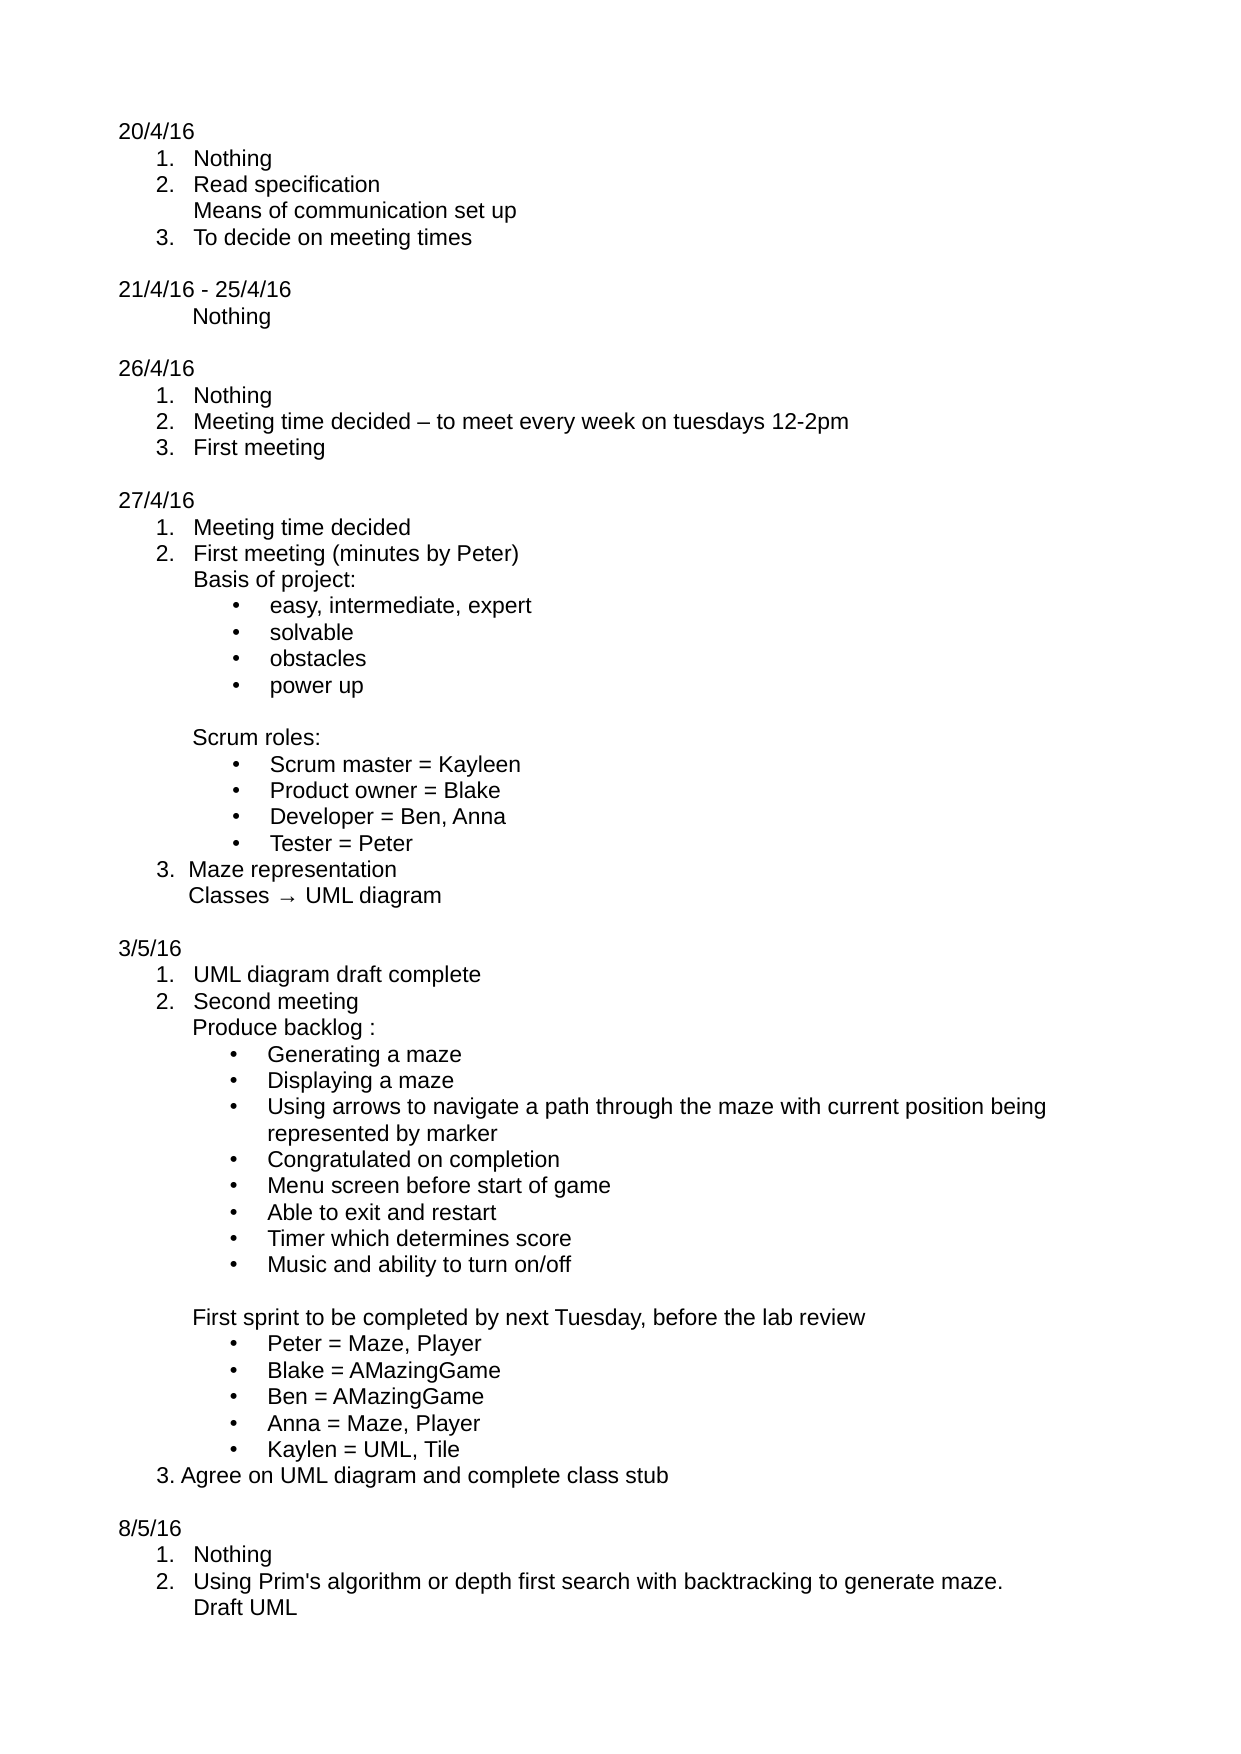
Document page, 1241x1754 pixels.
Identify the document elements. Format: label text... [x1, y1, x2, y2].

list Scrum master = Kayleen [232, 751, 1122, 777]
list UML diagram draft complete [156, 961, 1122, 988]
list First meeting (minutes by Peter) [156, 540, 1122, 566]
list Blake = AMazingGame [229, 1357, 1122, 1383]
text 26/4/16 [118, 355, 1122, 382]
list Kaylen = UML, Tile [229, 1436, 1122, 1462]
text 3/5/16 [118, 935, 1122, 961]
list Nothing [156, 382, 1122, 408]
text 3. Maze representation [118, 856, 1122, 882]
list Developer = Ben, Anna [232, 803, 1122, 830]
list First meeting [156, 434, 1122, 461]
list Generating a maze [229, 1041, 1122, 1067]
text Produce backlog : [118, 1014, 1122, 1041]
text 21/4/16 - 25/4/16 [118, 276, 1122, 303]
list Using arrows to navigate a path through the maze with current position being represented by marker [229, 1093, 1122, 1146]
text Scrum roles: [118, 724, 1122, 751]
text First sprint to be completed by next Tuesday, before the lab review [118, 1304, 1122, 1330]
list Basis of project: [156, 566, 1122, 592]
list Anna = Maze, Player [229, 1409, 1122, 1436]
list Nothing [156, 144, 1122, 171]
list Timer which determines score [229, 1225, 1122, 1251]
text 3. Agree on UML diagram and complete class stub [118, 1462, 1122, 1488]
list Able to exit and restart [229, 1199, 1122, 1225]
list Music and ability to turn on/off [229, 1251, 1122, 1278]
list Read specification [156, 171, 1122, 197]
list Nothing [156, 1541, 1122, 1568]
list solvable [232, 619, 1122, 645]
list Meeting time decided – to meet every week on tuesdays 12-2pm [156, 408, 1122, 434]
list easy, intermediate, expert [232, 592, 1122, 619]
list Menu screen before start of game [229, 1172, 1122, 1199]
text 27/4/16 [118, 487, 1122, 513]
list power up [232, 672, 1122, 698]
text Classes → UML diagram [118, 882, 1122, 909]
list Peter = Maze, Player [229, 1330, 1122, 1357]
list Congratulated on completion [229, 1146, 1122, 1172]
list Tester = Peter [232, 830, 1122, 856]
list Draft UML [156, 1594, 1122, 1620]
list Using Prim's algorithm or depth first search with backtracking to generate maze. [156, 1568, 1122, 1594]
list obstacles [232, 645, 1122, 672]
list Means of communication set up [156, 197, 1122, 223]
list Product owner = Blake [232, 777, 1122, 803]
list Second meeting [156, 988, 1122, 1014]
list Displaying a maze [229, 1067, 1122, 1093]
list Ben = AMazingGame [229, 1383, 1122, 1409]
list To decide on meeting times [156, 223, 1122, 250]
text 20/4/16 [118, 118, 1122, 144]
text 8/5/16 [118, 1515, 1122, 1541]
text Nothing [118, 303, 1122, 329]
list Meeting time decided [156, 513, 1122, 540]
